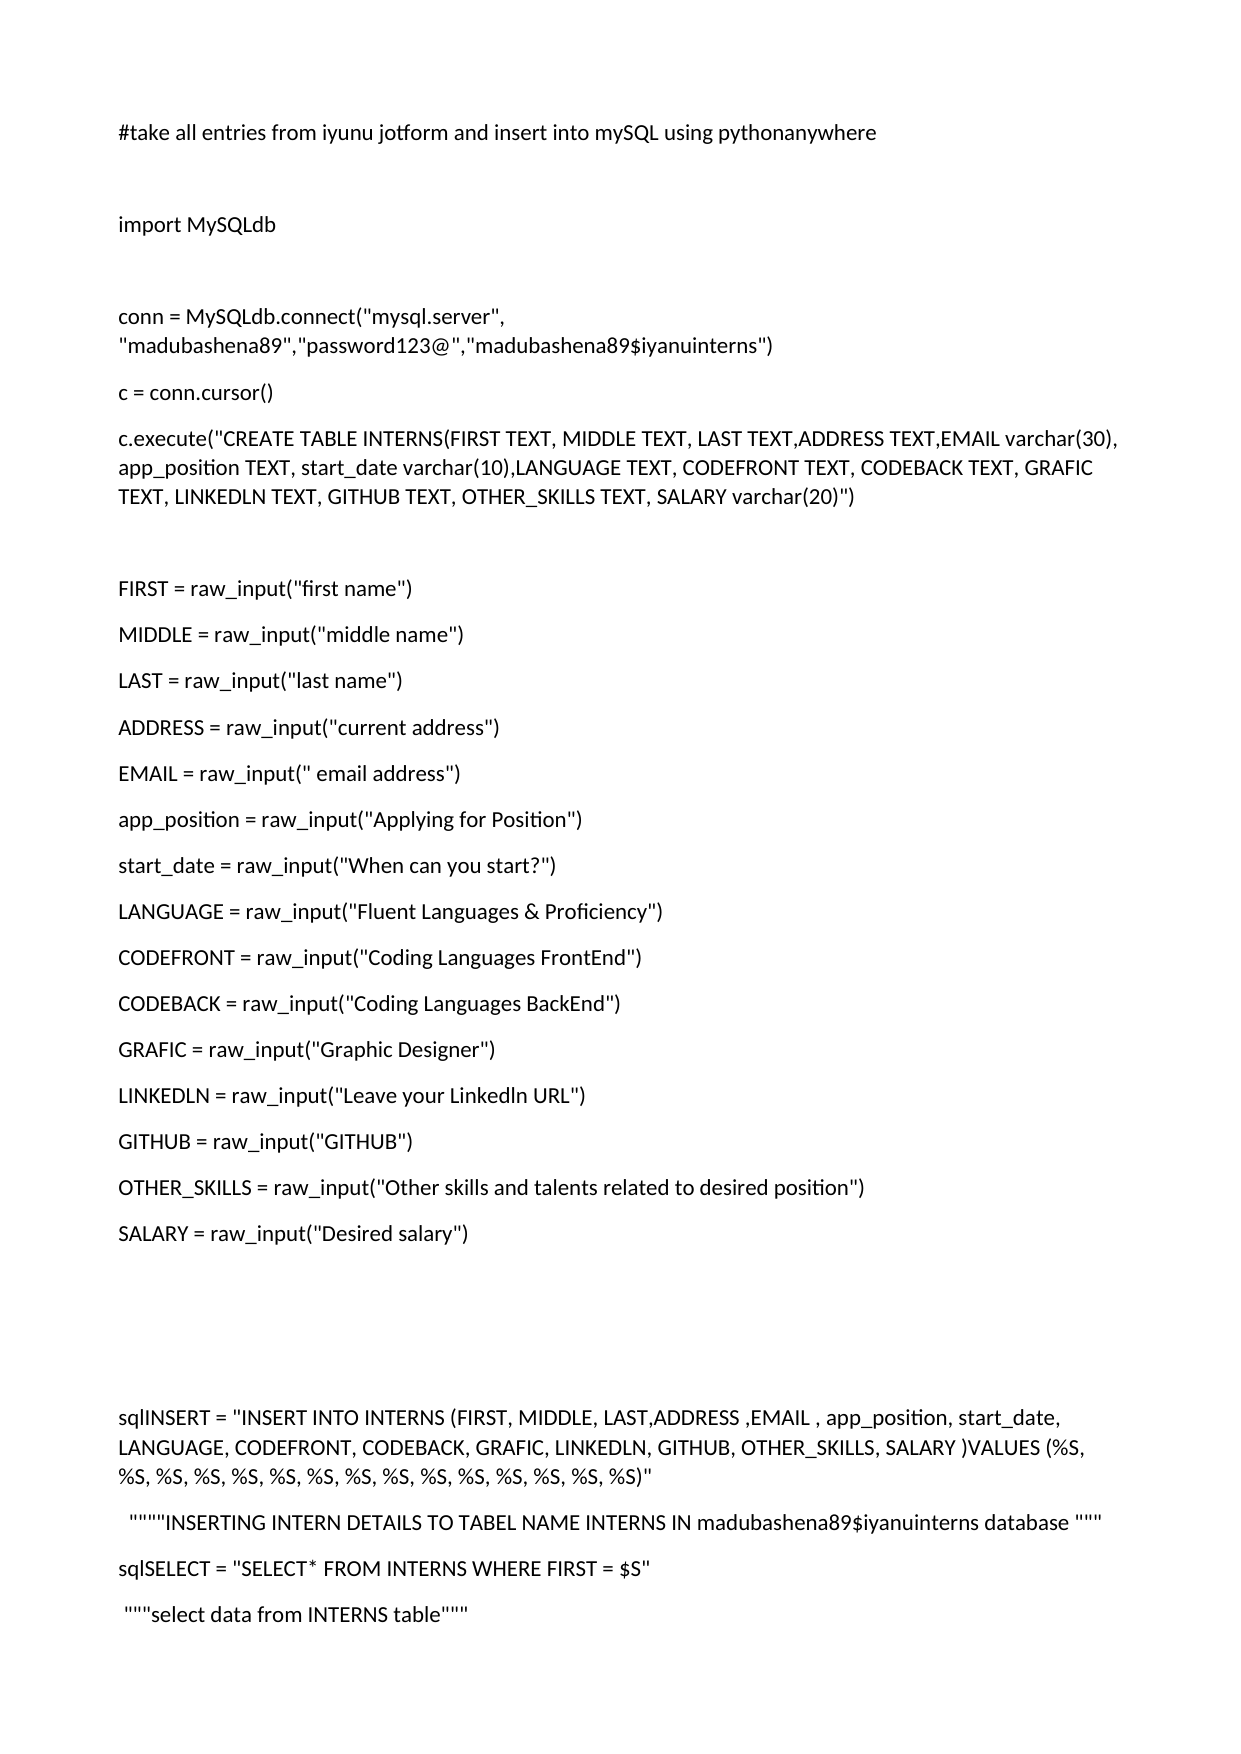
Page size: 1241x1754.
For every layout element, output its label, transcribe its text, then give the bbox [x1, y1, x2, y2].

text conn = MySQLdb.connect("mysql.server", "madubashena89","password123@","madubashena89$iyanuinterns") [118, 302, 1122, 360]
text LANGUAGE = raw_input("Fluent Languages & Proficiency") [118, 897, 1122, 925]
text app_position = raw_input("Applying for Position") [118, 805, 1122, 833]
text EMAIL = raw_input(" email address") [118, 759, 1122, 787]
text """select data from INTERNS table""" [118, 1600, 1122, 1628]
text GITHUB = raw_input("GITHUB") [118, 1127, 1122, 1155]
text CODEBACK = raw_input("Coding Languages BackEnd") [118, 989, 1122, 1017]
text import MySQLdb [118, 210, 1122, 238]
text c = conn.cursor() [118, 378, 1122, 406]
text LAST = raw_input("last name") [118, 667, 1122, 695]
text sqlINSERT = "INSERT INTO INTERNS (FIRST, MIDDLE, LAST,ADDRESS ,EMAIL , app_position, start_date, LANGUAGE, CODEFRONT, CODEBACK, GRAFIC, LINKEDLN, GITHUB, OTHER_SKILLS, SALARY )VALUES (%S, %S, %S, %S, %S, %S, %S, %S, %S, %S, %S, %S, %S, %S, %S)" [118, 1403, 1122, 1490]
text c.execute("CREATE TABLE INTERNS(FIRST TEXT, MIDDLE TEXT, LAST TEXT,ADDRESS TEXT,EMAIL varchar(30), app_position TEXT, start_date varchar(10),LANGUAGE TEXT, CODEFRONT TEXT, CODEBACK TEXT, GRAFIC TEXT, LINKEDLN TEXT, GITHUB TEXT, OTHER_SKILLS TEXT, SALARY varchar(20)") [118, 424, 1122, 511]
text CODEFRONT = raw_input("Coding Languages FrontEnd") [118, 943, 1122, 971]
text SALARY = raw_input("Desired salary") [118, 1219, 1122, 1247]
text #take all entries from iyunu jotform and insert into mySQL using pythonanywhere [118, 118, 1122, 146]
text start_date = raw_input("When can you start?") [118, 851, 1122, 879]
text GRAFIC = raw_input("Graphic Designer") [118, 1035, 1122, 1063]
text MIDDLE = raw_input("middle name") [118, 621, 1122, 649]
text """"INSERTING INTERN DETAILS TO TABEL NAME INTERNS IN madubashena89$iyanuinterns database """ [118, 1508, 1122, 1536]
text OTHER_SKILLS = raw_input("Other skills and talents related to desired position") [118, 1173, 1122, 1201]
text FIRST = raw_input("first name") [118, 574, 1122, 603]
text ADDRESS = raw_input("current address") [118, 713, 1122, 741]
text LINKEDLN = raw_input("Leave your Linkedln URL") [118, 1081, 1122, 1109]
text sqlSELECT = "SELECT* FROM INTERNS WHERE FIRST = $S" [118, 1554, 1122, 1582]
